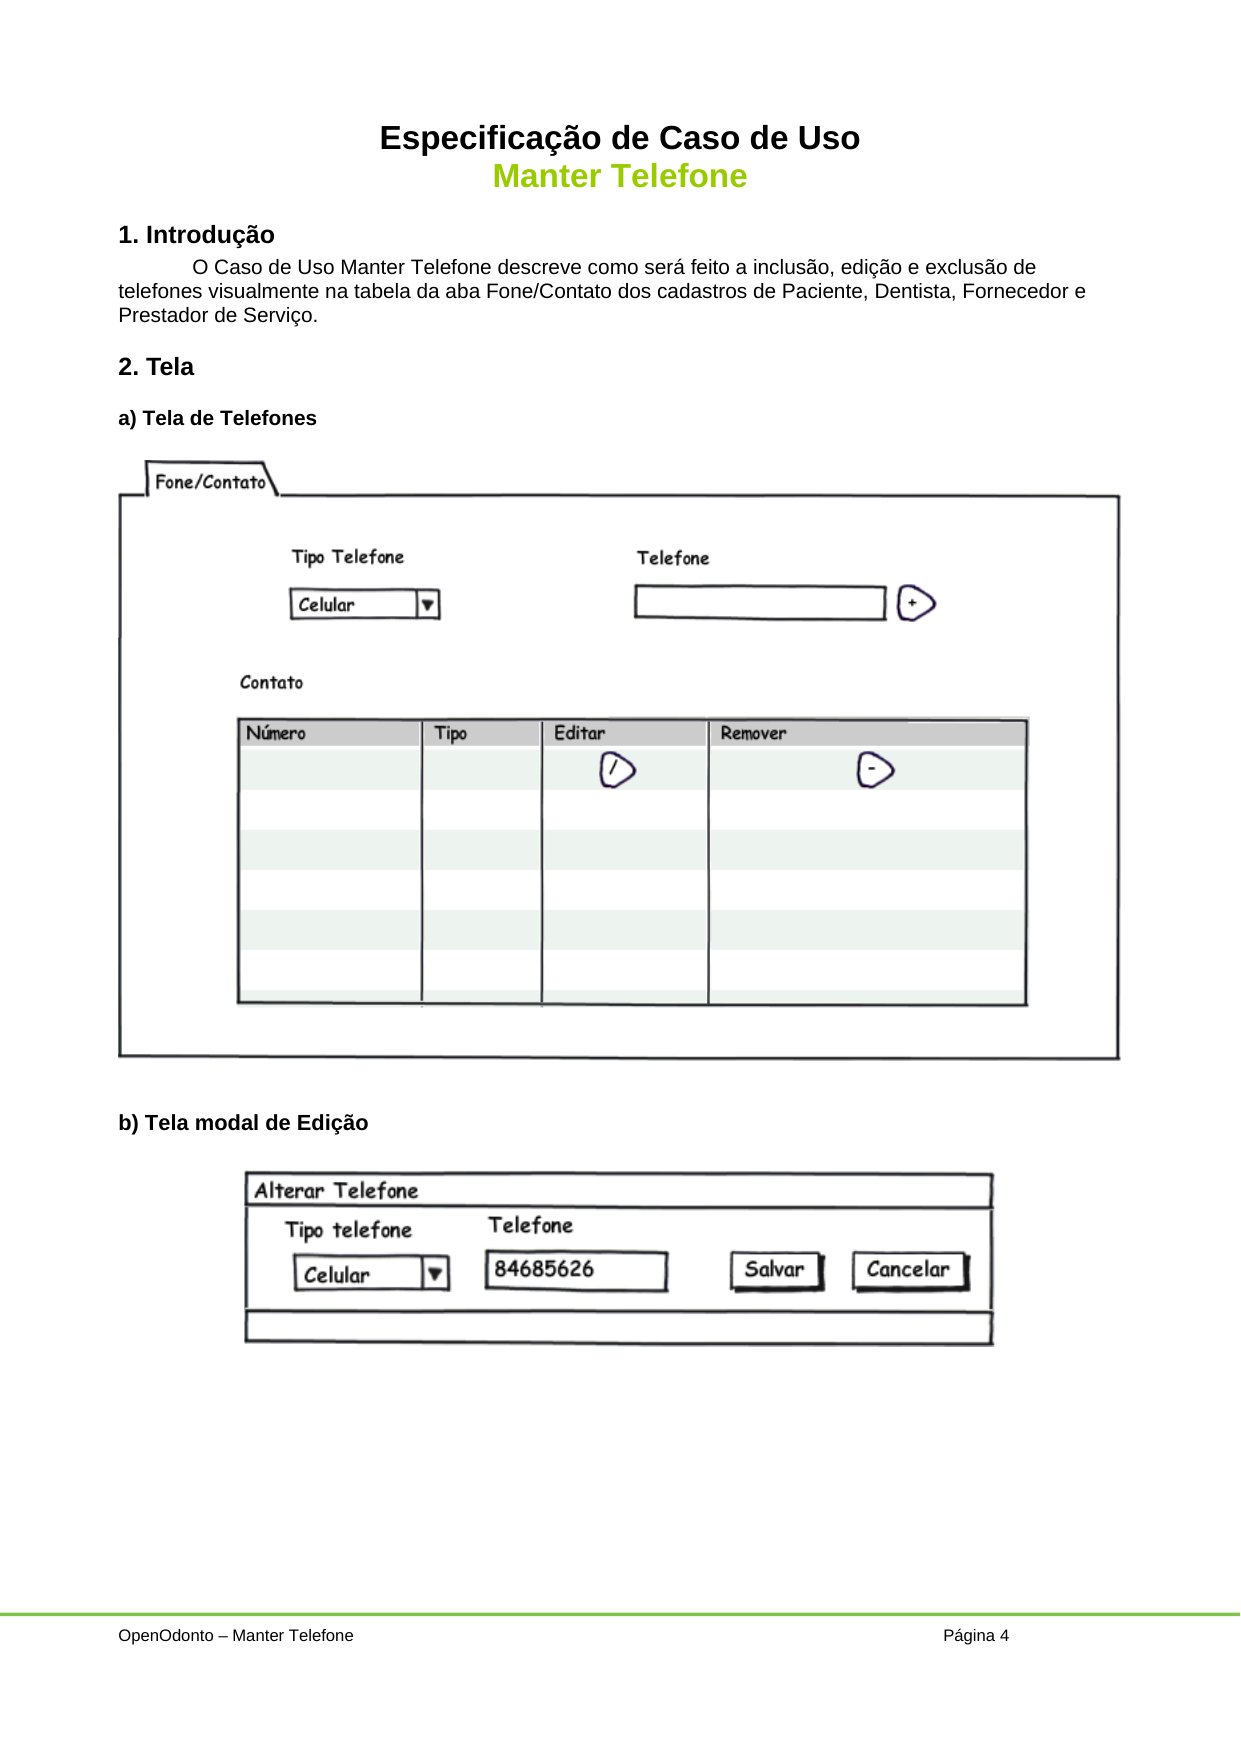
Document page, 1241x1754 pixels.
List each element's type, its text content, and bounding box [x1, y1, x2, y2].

text O Caso de Uso Manter Telefone descreve como será feito a inclusão, edição e exclusão de telefones visualmente na tabela da aba Fone/Contato dos cadastros de Paciente, Dentista, Fornecedor e Prestador de Serviço. [118, 255, 1122, 327]
subtitle 1. Introdução [118, 220, 1122, 249]
subtitle Tela modal de Edição [118, 1110, 1122, 1135]
picture [118, 460, 1122, 1061]
subtitle Tela de Telefones [118, 406, 1122, 429]
title Especificação de Caso de Uso [118, 118, 1122, 157]
subtitle 2. Tela [117, 352, 1122, 381]
title Manter Telefone [118, 157, 1122, 195]
picture [244, 1170, 996, 1347]
